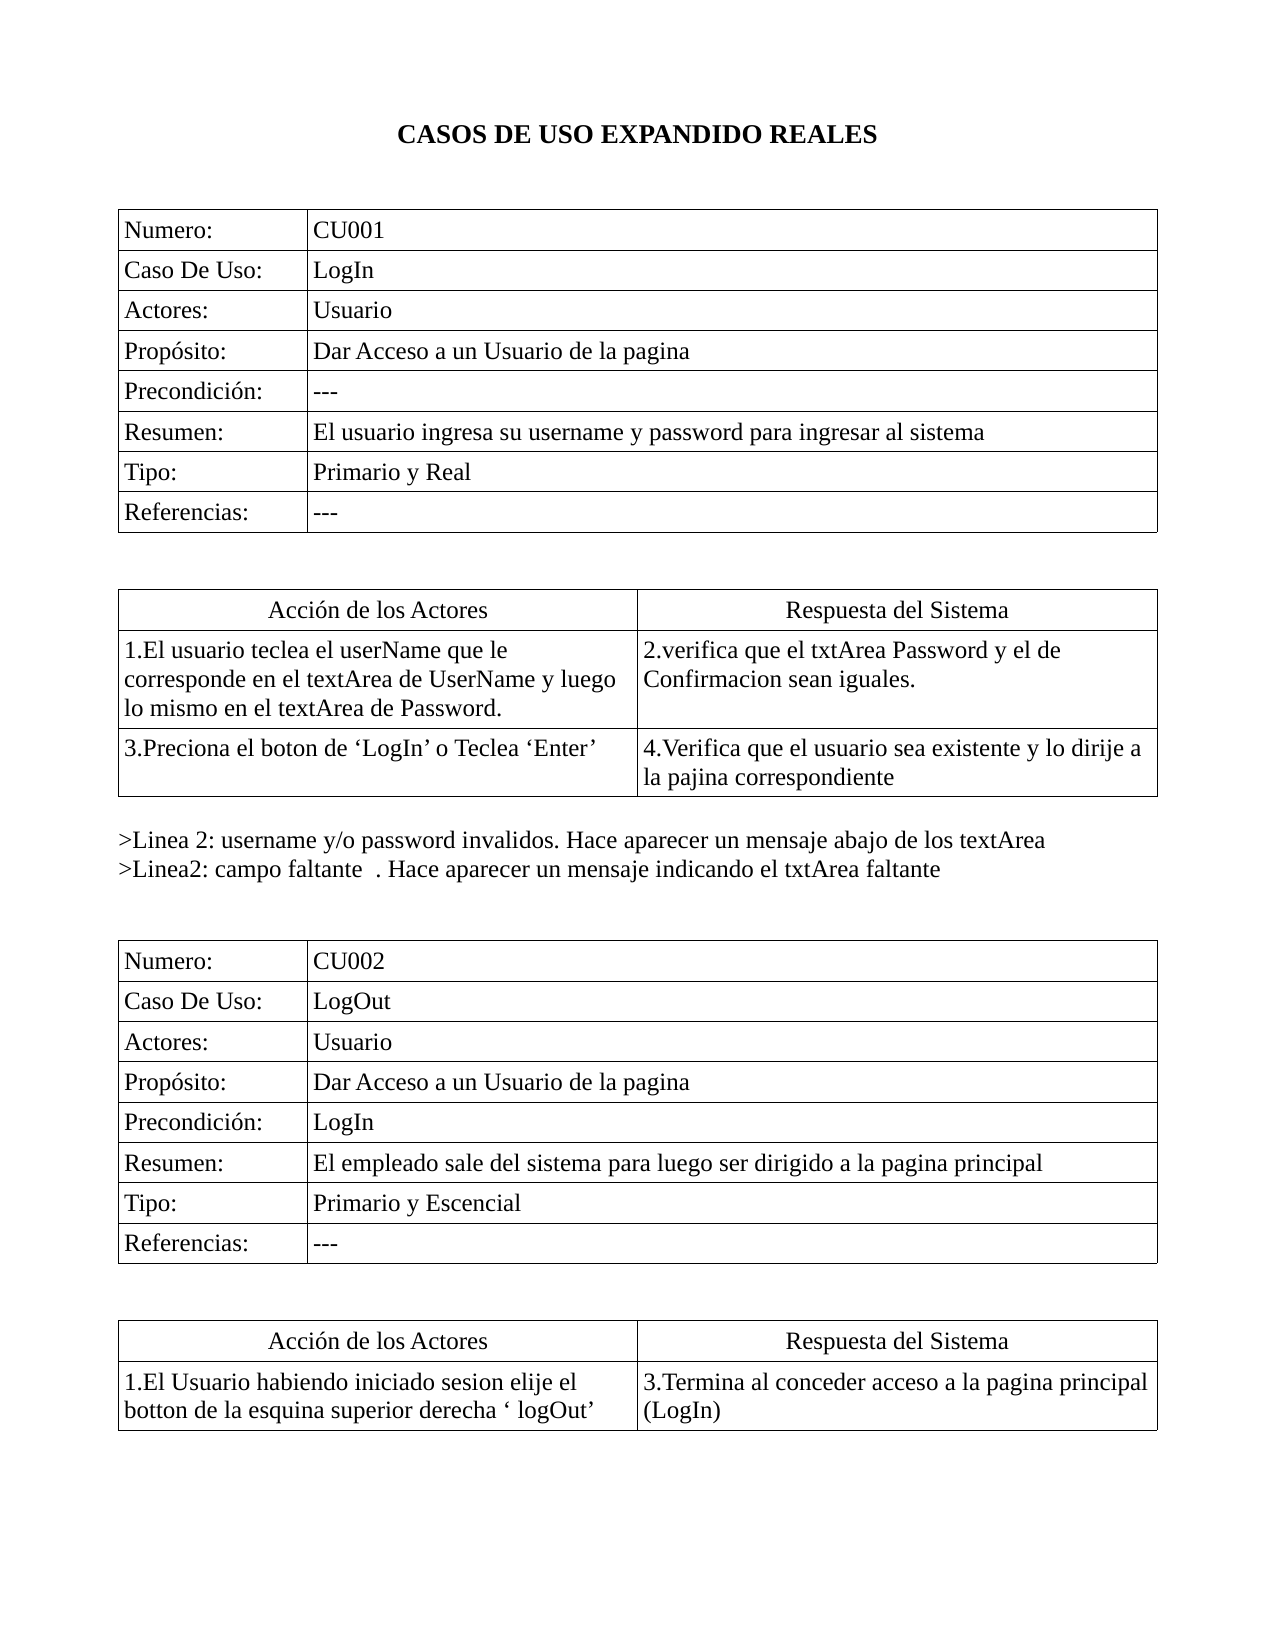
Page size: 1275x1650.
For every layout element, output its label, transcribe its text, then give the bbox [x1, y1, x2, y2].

table_cell Resumen: [119, 1143, 307, 1182]
table_cell --- [308, 492, 1157, 532]
table_cell Actores: [119, 1022, 307, 1061]
table_cell --- [308, 1224, 1157, 1263]
table_header Acción de los Actores [119, 1321, 637, 1361]
table_header CU001 [308, 210, 1157, 249]
table_cell El usuario ingresa su username y password para ingresar al sistema [308, 412, 1157, 451]
table_cell 1.El Usuario habiendo iniciado sesion elije el botton de la esquina superior derecha ‘ logOut’ [119, 1362, 637, 1430]
table_cell 3.Preciona el boton de ‘LogIn’ o Teclea ‘Enter’ [119, 729, 637, 796]
table_cell Propósito: [119, 331, 307, 370]
table_cell Precondición: [119, 1103, 307, 1142]
table_cell El empleado sale del sistema para luego ser dirigido a la pagina principal [308, 1143, 1157, 1182]
table_header Respuesta del Sistema [638, 590, 1157, 629]
table_cell Actores: [119, 291, 307, 330]
table_header Numero: [119, 210, 307, 249]
table_cell Primario y Escencial [308, 1183, 1157, 1222]
table_cell Referencias: [119, 492, 307, 532]
table_cell --- [308, 371, 1157, 411]
table_cell LogIn [308, 1103, 1157, 1142]
text >Linea2: campo faltante . Hace aparecer un mensaje indicando el txtArea faltante [118, 854, 1157, 883]
table_cell Propósito: [119, 1062, 307, 1102]
table_cell 1.El usuario teclea el userName que le corresponde en el textArea de UserName y luego lo mismo en el textArea de Password. [119, 631, 637, 727]
table_header Acción de los Actores [119, 590, 637, 629]
table_cell Usuario [308, 291, 1157, 330]
table_cell Precondición: [119, 371, 307, 411]
table_cell 2.verifica que el txtArea Password y el de Confirmacion sean iguales. [638, 631, 1157, 727]
table_cell Tipo: [119, 1183, 307, 1222]
table_cell 4.Verifica que el usuario sea existente y lo dirije a la pajina correspondiente [638, 729, 1157, 796]
table_header Numero: [119, 941, 307, 981]
table_cell Dar Acceso a un Usuario de la pagina [308, 1062, 1157, 1102]
text CASOS DE USO EXPANDIDO REALES [118, 118, 1157, 149]
table_cell Tipo: [119, 452, 307, 491]
table_cell Dar Acceso a un Usuario de la pagina [308, 331, 1157, 370]
table_cell LogOut [308, 982, 1157, 1021]
table_header CU002 [308, 941, 1157, 981]
table_cell Usuario [308, 1022, 1157, 1061]
text >Linea 2: username y/o password invalidos. Hace aparecer un mensaje abajo de los textArea [118, 825, 1157, 854]
table_cell Resumen: [119, 412, 307, 451]
table_cell 3.Termina al conceder acceso a la pagina principal (LogIn) [638, 1362, 1157, 1430]
table_cell LogIn [308, 251, 1157, 290]
table_cell Caso De Uso: [119, 251, 307, 290]
table_cell Primario y Real [308, 452, 1157, 491]
table_cell Referencias: [119, 1224, 307, 1263]
table_cell Caso De Uso: [119, 982, 307, 1021]
table_header Respuesta del Sistema [638, 1321, 1157, 1361]
